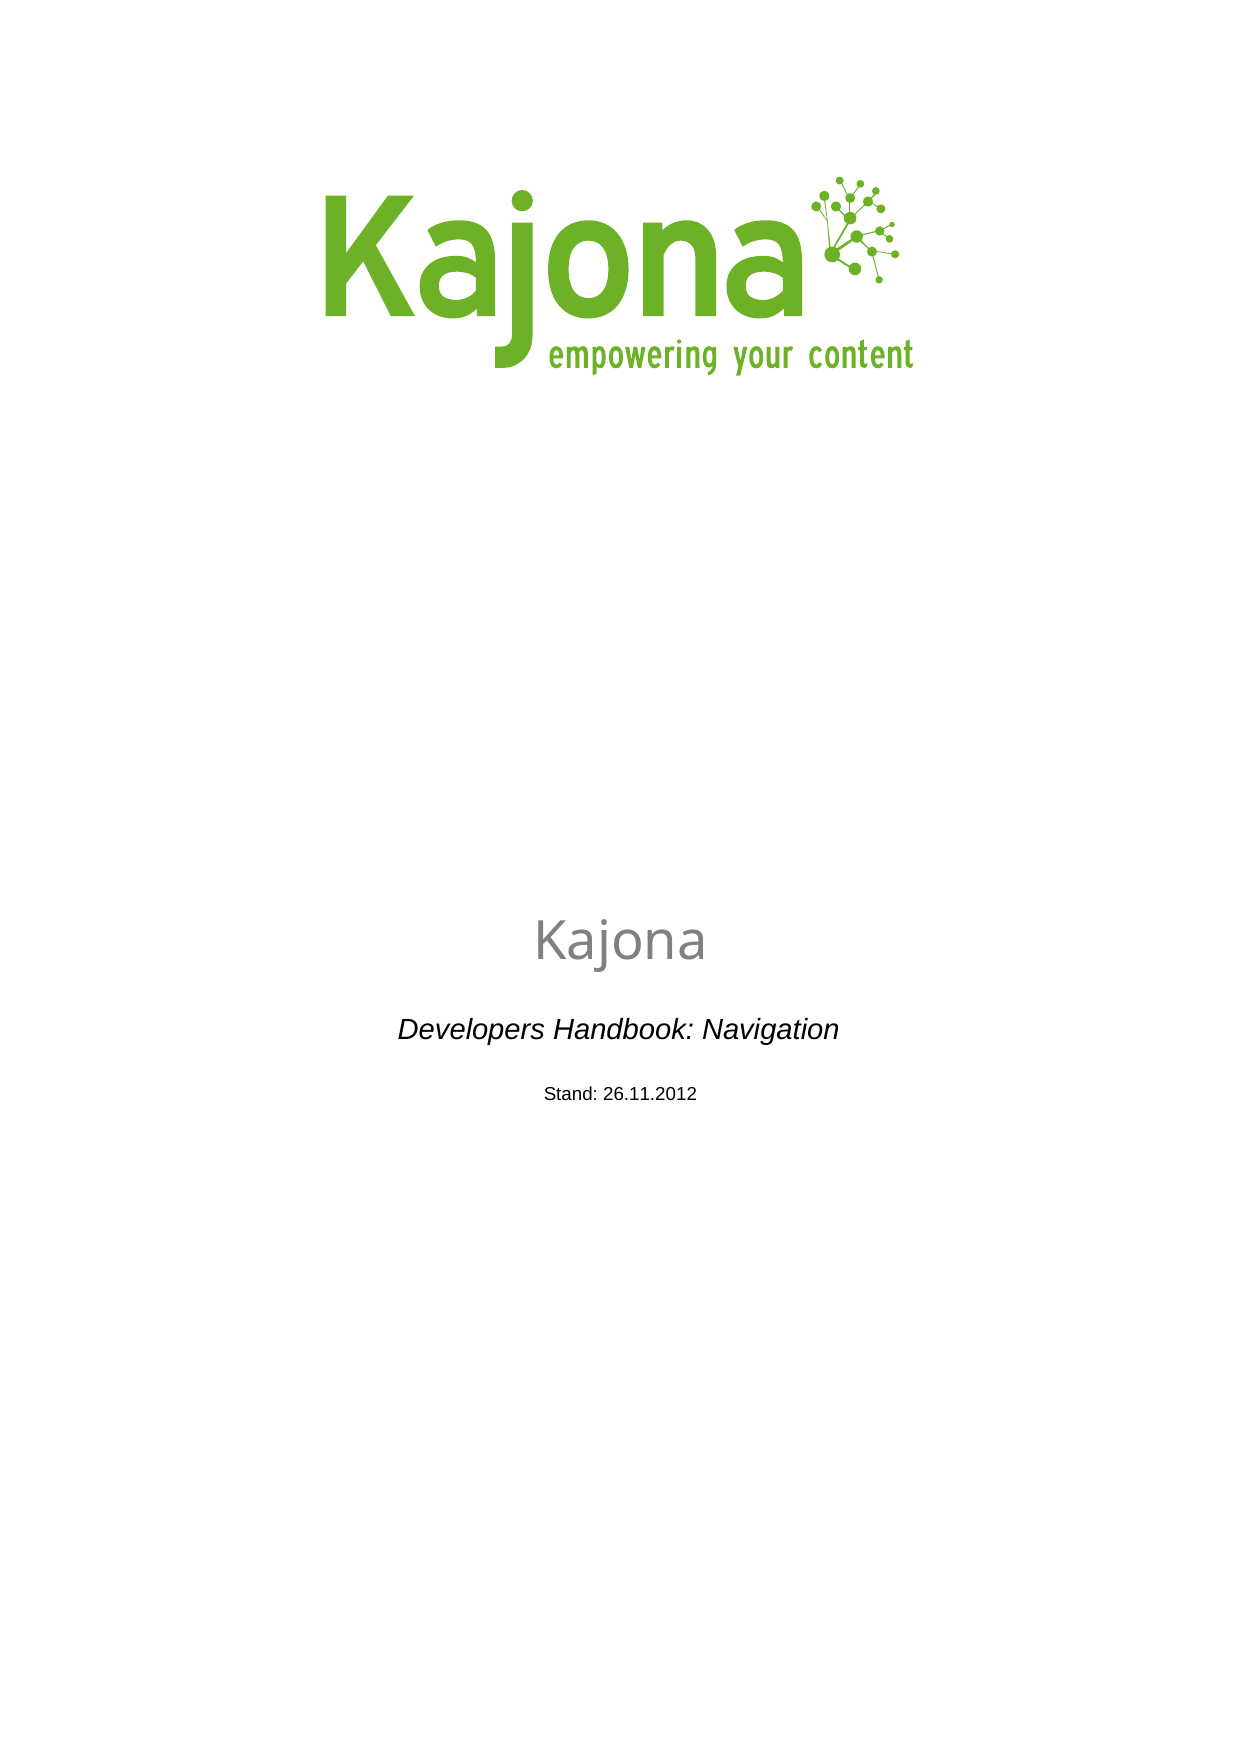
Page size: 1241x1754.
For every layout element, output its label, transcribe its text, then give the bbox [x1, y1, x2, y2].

subtitle Developers Handbook: Navigation [118, 1013, 1122, 1045]
subtitle Stand: 26.11.2012 [118, 1083, 1122, 1104]
title Kajona [118, 902, 1122, 975]
